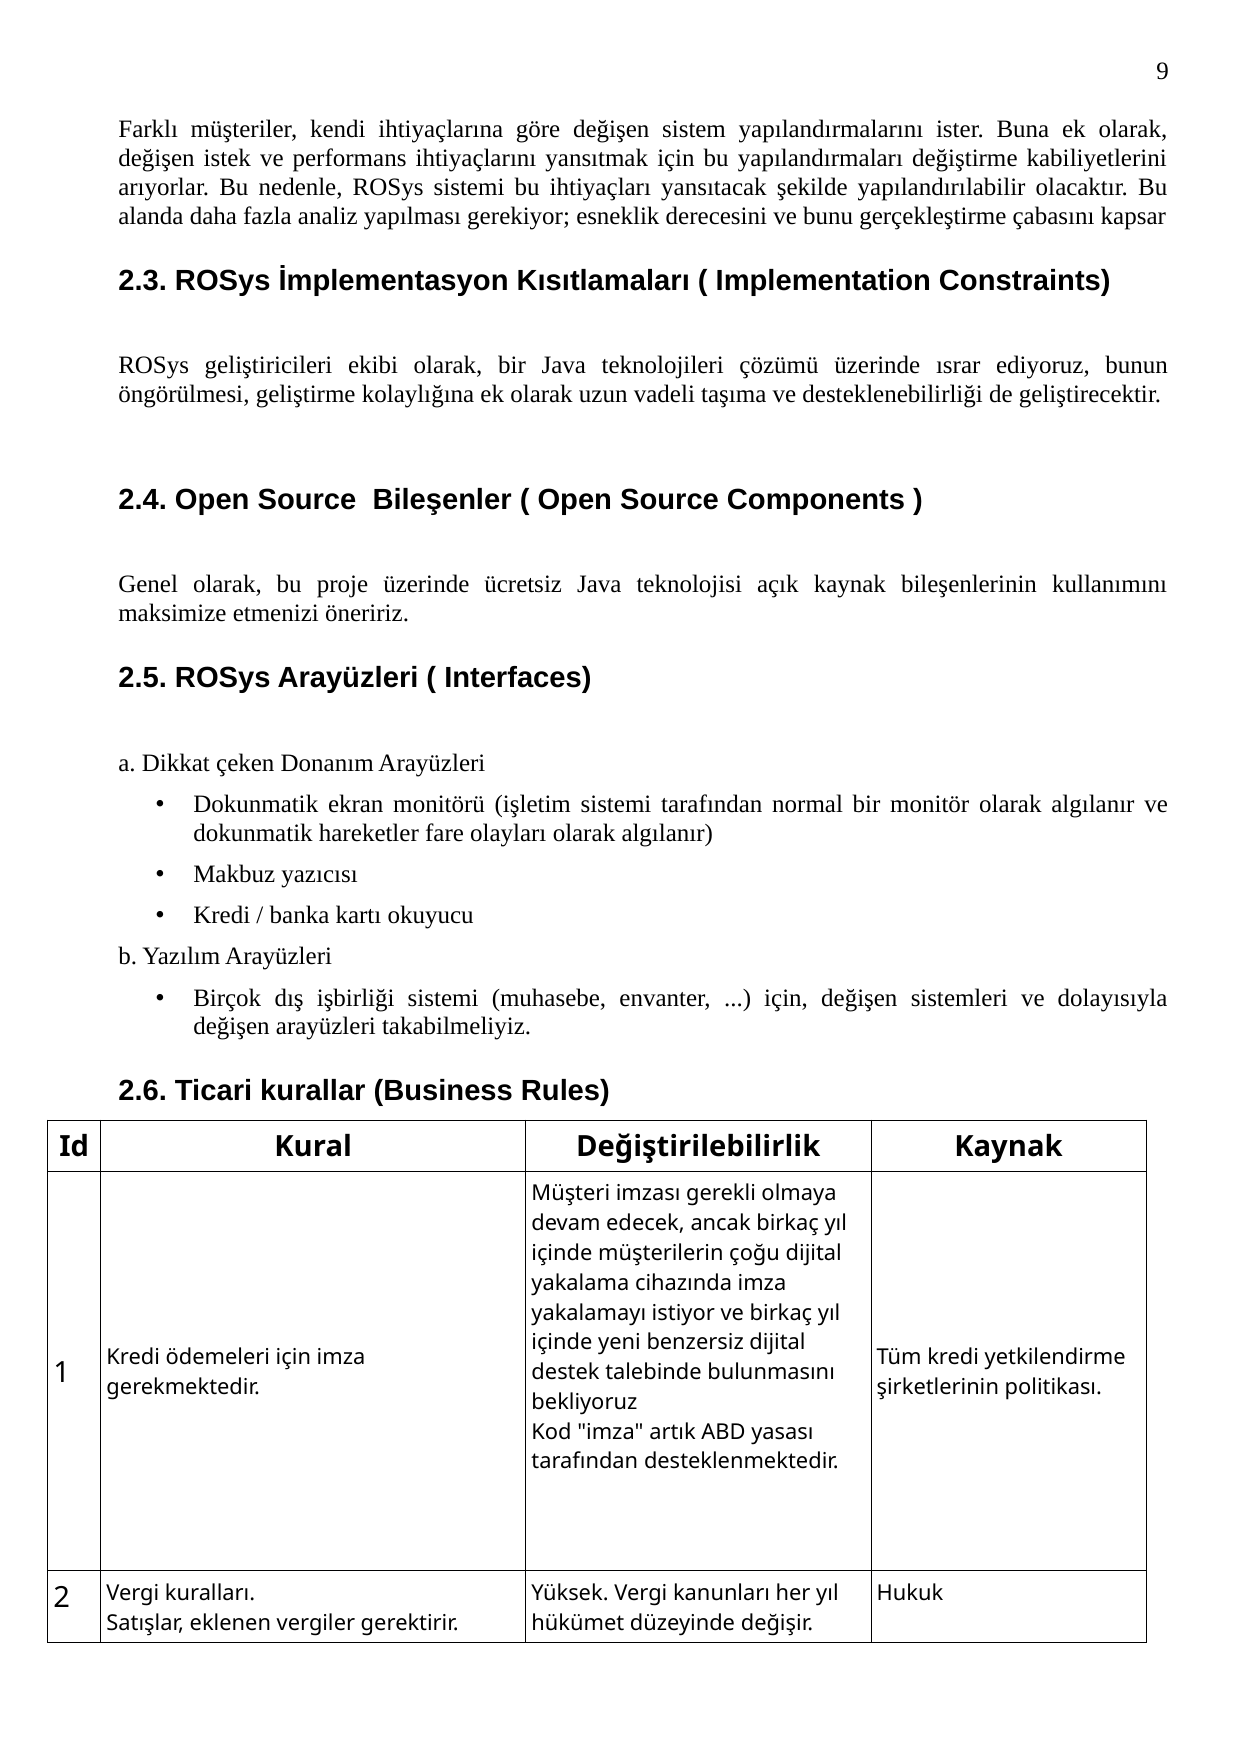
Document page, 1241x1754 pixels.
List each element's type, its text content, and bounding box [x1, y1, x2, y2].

list Kredi / banka kartı okuyucu [156, 900, 1168, 929]
text a. Dikkat çeken Donanım Arayüzleri [118, 748, 1168, 776]
list Birçok dış işbirliği sistemi (muhasebe, envanter, ...) için, değişen sistemleri ve dolayısıyla değişen arayüzleri takabilmeliyiz. [156, 983, 1168, 1040]
text b. Yazılım Arayüzleri [118, 941, 1168, 970]
table_cell Vergi kuralları. Satışlar, eklenen vergiler gerektirir. [101, 1571, 525, 1642]
list Dokunmatik ekran monitörü (işletim sistemi tarafından normal bir monitör olarak algılanır ve dokunmatik hareketler fare olayları olarak algılanır) [156, 789, 1168, 846]
subtitle 2.5. ROSys Arayüzleri ( Interfaces) [118, 660, 1168, 694]
table_cell Yüksek. Vergi kanunları her yıl hükümet düzeyinde değişir. [526, 1571, 871, 1642]
table_header Kaynak [872, 1121, 1146, 1171]
subtitle 2.4. Open Source Bileşenler ( Open Source Components ) [118, 482, 1168, 516]
table_cell 2 [48, 1571, 100, 1642]
table_cell Hukuk [872, 1571, 1146, 1642]
subtitle 2.6. Ticari kurallar (Business Rules) [118, 1073, 1168, 1107]
table_cell Kredi ödemeleri için imza gerekmektedir. [101, 1172, 525, 1570]
table_header Değiştirilebilirlik [526, 1121, 871, 1171]
list Makbuz yazıcısı [156, 859, 1168, 888]
table_header Id [48, 1121, 100, 1171]
text ROSys geliştiricileri ekibi olarak, bir Java teknolojileri çözümü üzerinde ısrar ediyoruz, bunun öngörülmesi, geliştirme kolaylığına ek olarak uzun vadeli taşıma ve desteklenebilirliği de geliştirecektir. [118, 350, 1168, 408]
table_cell 1 [48, 1172, 100, 1570]
table_cell Müşteri imzası gerekli olmaya devam edecek, ancak birkaç yıl içinde müşterilerin çoğu dijital yakalama cihazında imza yakalamayı istiyor ve birkaç yıl içinde yeni benzersiz dijital destek talebinde bulunmasını bekliyoruz Kod "imza" artık ABD yasası tarafından desteklenmektedir. [526, 1172, 871, 1570]
text Farklı müşteriler, kendi ihtiyaçlarına göre değişen sistem yapılandırmalarını ister. Buna ek olarak, değişen istek ve performans ihtiyaçlarını yansıtmak için bu yapılandırmaları değiştirme kabiliyetlerini arıyorlar. Bu nedenle, ROSys sistemi bu ihtiyaçları yansıtacak şekilde yapılandırılabilir olacaktır. Bu alanda daha fazla analiz yapılması gerekiyor; esneklik derecesini ve bunu gerçekleştirme çabasını kapsar [118, 114, 1168, 229]
text Genel olarak, bu proje üzerinde ücretsiz Java teknolojisi açık kaynak bileşenlerinin kullanımını maksimize etmenizi öneririz. [118, 569, 1168, 627]
table_header Kural [101, 1121, 525, 1171]
subtitle 2.3. ROSys İmplementasyon Kısıtlamaları ( Implementation Constraints) [118, 263, 1168, 296]
table_cell Tüm kredi yetkilendirme şirketlerinin politikası. [872, 1172, 1146, 1570]
